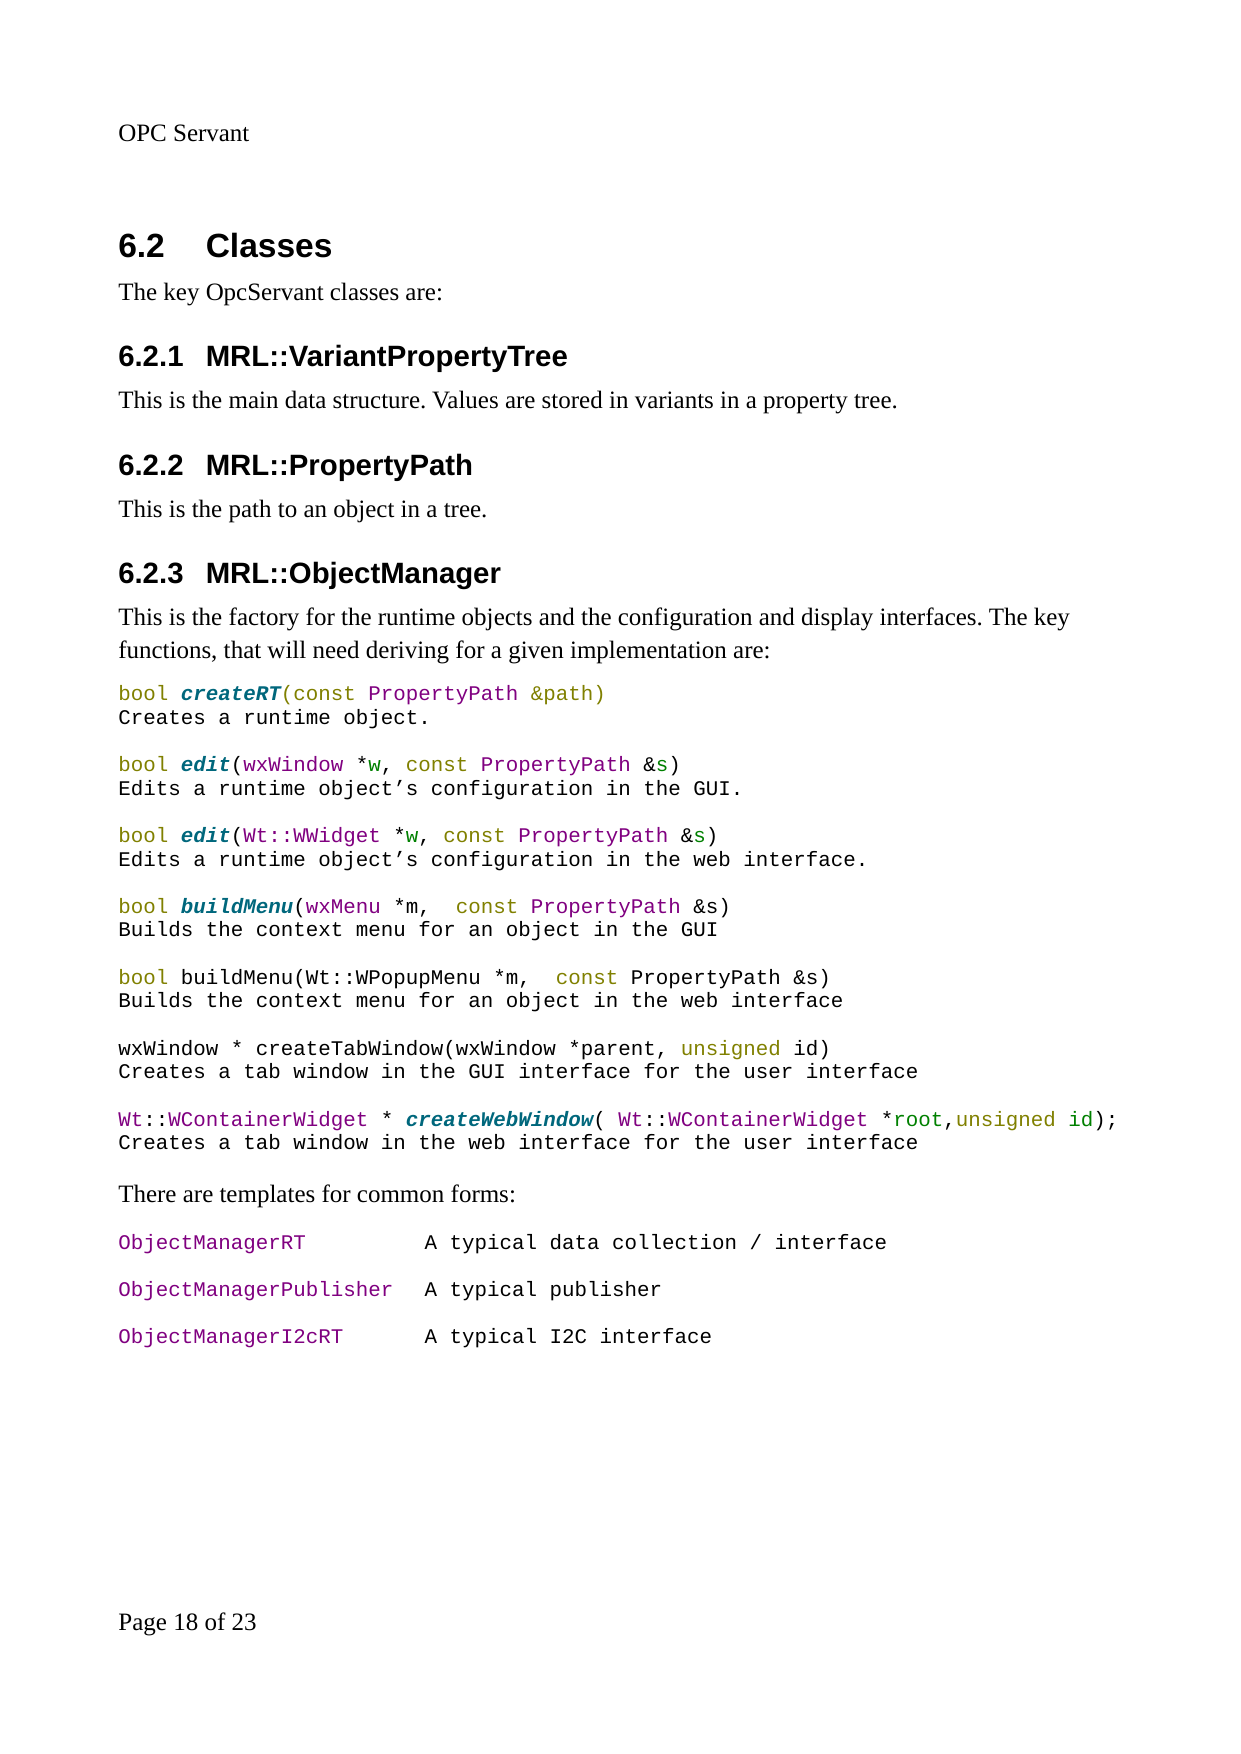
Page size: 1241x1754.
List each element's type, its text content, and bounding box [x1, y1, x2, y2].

text bool buildMenu(wxMenu *m, const PropertyPath &s) [118, 896, 1122, 919]
text bool edit(Wt::WWidget *w, const PropertyPath &s) [118, 825, 1122, 848]
text Creates a tab window in the GUI interface for the user interface [118, 1061, 1122, 1085]
text wxWindow * createTabWindow(wxWindow *parent, unsigned id) [118, 1038, 1122, 1061]
subtitle MRL::ObjectManager [118, 556, 1122, 590]
text Creates a runtime object. [118, 707, 1122, 730]
subtitle MRL::PropertyPath [118, 448, 1122, 481]
text The key OpcServant classes are: [118, 277, 1122, 306]
subtitle MRL::VariantPropertyTree [118, 339, 1122, 373]
text Wt::WContainerWidget * createWebWindow( Wt::WContainerWidget *root,unsigned id); [118, 1109, 1122, 1132]
text ObjectManagerI2cRT A typical I2C interface [118, 1327, 1122, 1350]
text Creates a tab window in the web interface for the user interface [118, 1132, 1122, 1156]
text Builds the context menu for an object in the GUI [118, 919, 1122, 943]
subtitle Classes [118, 226, 1122, 264]
text Edits a runtime object’s configuration in the GUI. [118, 778, 1122, 801]
text bool edit(wxWindow *w, const PropertyPath &s) [118, 754, 1122, 778]
text ObjectManagerRT A typical data collection / interface [118, 1232, 1122, 1256]
text There are templates for common forms: [118, 1179, 1122, 1208]
text bool createRT(const PropertyPath &path) [118, 683, 1122, 707]
text ObjectManagerPublisher A typical publisher [118, 1279, 1122, 1303]
text This is the factory for the runtime objects and the configuration and display interfaces. The key functions, that will need deriving for a given implementation are: [118, 602, 1122, 664]
text bool buildMenu(Wt::WPopupMenu *m, const PropertyPath &s) [118, 967, 1122, 990]
text This is the path to an object in a tree. [118, 494, 1122, 523]
text Edits a runtime object’s configuration in the web interface. [118, 848, 1122, 872]
text Builds the context menu for an object in the web interface [118, 990, 1122, 1014]
text This is the main data structure. Values are stored in variants in a property tree. [118, 386, 1122, 414]
